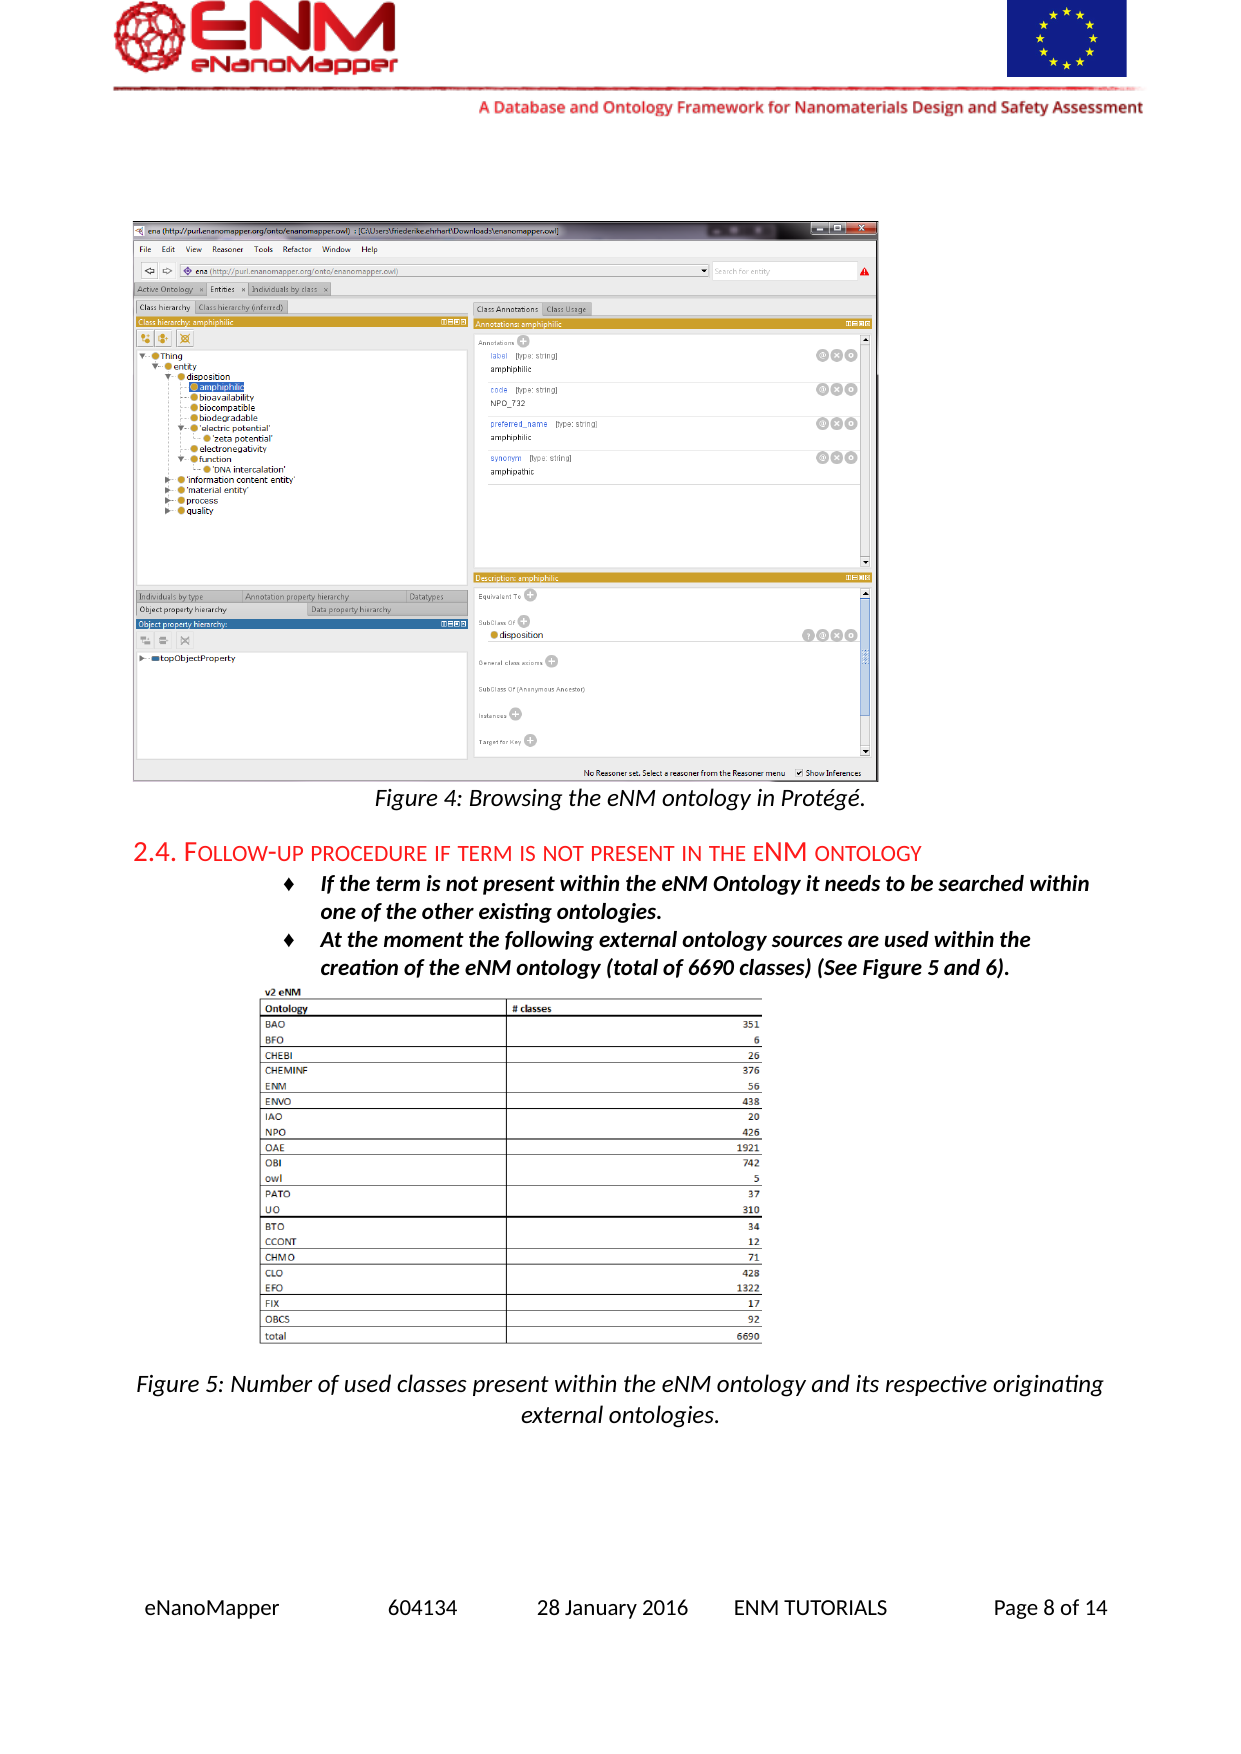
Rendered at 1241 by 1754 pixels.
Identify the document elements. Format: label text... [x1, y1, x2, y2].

list At the moment the following external ontology sources are used within the creation of the eNM ontology (total of 6690 classes) (See Figure 5 and 6). [283, 925, 1108, 981]
picture [248, 984, 771, 1353]
subtitle 2.4. Follow-up procedure if term is not present in the eNM ontology [133, 833, 1108, 869]
picture [132, 221, 879, 782]
list If the term is not present within the eNM Ontology it needs to be searched within one of the other existing ontologies. [283, 869, 1108, 925]
picture [105, 0, 1152, 172]
text Figure 4: Browsing the eNM ontology in Protégé. [133, 782, 1108, 812]
text Figure 5: Number of used classes present within the eNM ontology and its respective originating external ontologies. [133, 1368, 1108, 1429]
